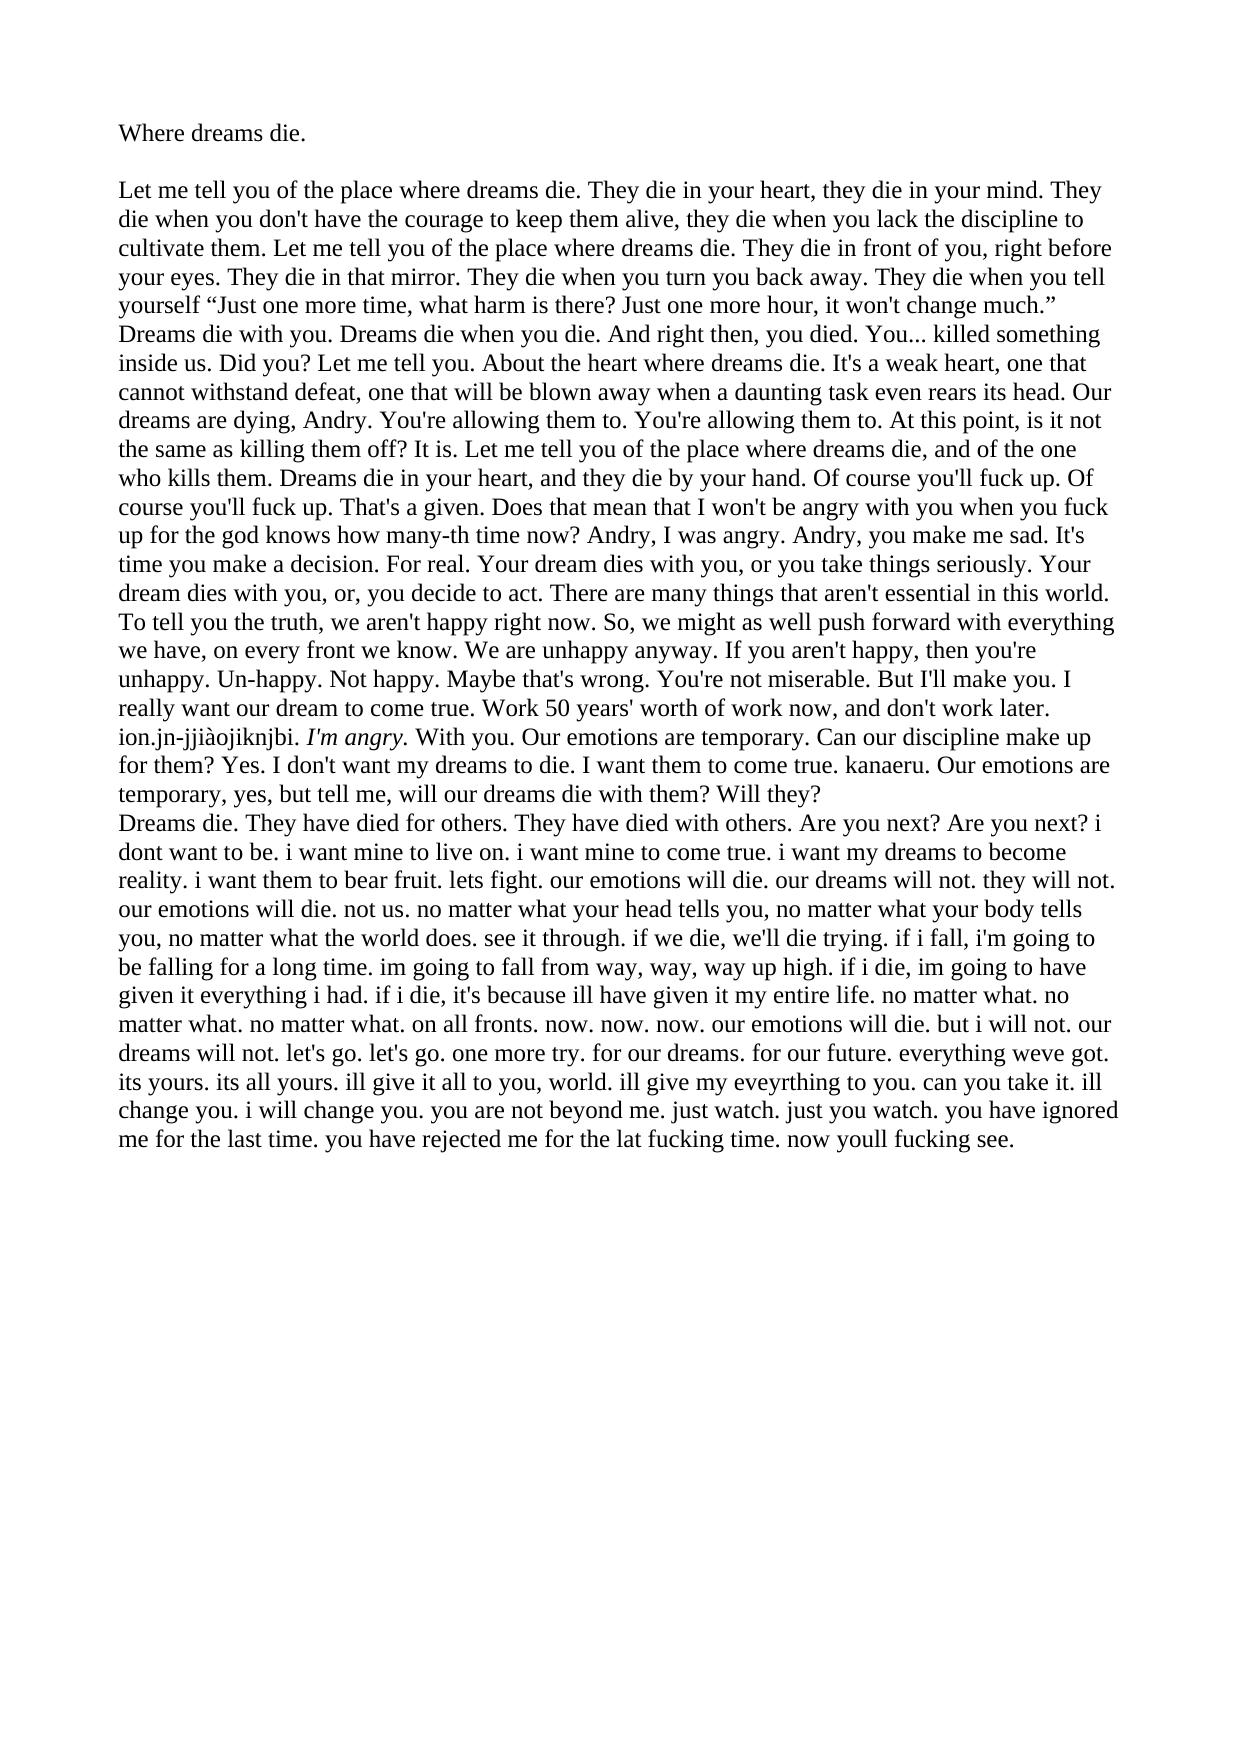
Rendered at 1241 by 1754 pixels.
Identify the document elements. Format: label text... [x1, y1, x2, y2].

text Dreams die. They have died for others. They have died with others. Are you next? Are you next? i dont want to be. i want mine to live on. i want mine to come true. i want my dreams to become reality. i want them to bear fruit. lets fight. our emotions will die. our dreams will not. they will not. our emotions will die. not us. no matter what your head tells you, no matter what your body tells you, no matter what the world does. see it through. if we die, we'll die trying. if i fall, i'm going to be falling for a long time. im going to fall from way, way, way up high. if i die, im going to have given it everything i had. if i die, it's because ill have given it my entire life. no matter what. no matter what. no matter what. on all fronts. now. now. now. our emotions will die. but i will not. our dreams will not. let's go. let's go. one more try. for our dreams. for our future. everything weve got. its yours. its all yours. ill give it all to you, world. ill give my eveyrthing to you. can you take it. ill change you. i will change you. you are not beyond me. just watch. just you watch. you have ignored me for the last time. you have rejected me for the lat fucking time. now youll fucking see. [118, 808, 1122, 1153]
text Let me tell you of the place where dreams die. They die in your heart, they die in your mind. They die when you don't have the courage to keep them alive, they die when you lack the discipline to cultivate them. Let me tell you of the place where dreams die. They die in front of you, right before your eyes. They die in that mirror. They die when you turn you back away. They die when you tell yourself “Just one more time, what harm is there? Just one more hour, it won't change much.” Dreams die with you. Dreams die when you die. And right then, you died. You... killed something inside us. Did you? Let me tell you. About the heart where dreams die. It's a weak heart, one that cannot withstand defeat, one that will be blown away when a daunting task even rears its head. Our dreams are dying, Andry. You're allowing them to. You're allowing them to. At this point, is it not the same as killing them off? It is. Let me tell you of the place where dreams die, and of the one who kills them. Dreams die in your heart, and they die by your hand. Of course you'll fuck up. Of course you'll fuck up. That's a given. Does that mean that I won't be angry with you when you fuck up for the god knows how many-th time now? Andry, I was angry. Andry, you make me sad. It's time you make a decision. For real. Your dream dies with you, or you take things seriously. Your dream dies with you, or, you decide to act. There are many things that aren't essential in this world. To tell you the truth, we aren't happy right now. So, we might as well push forward with everything we have, on every front we know. We are unhappy anyway. If you aren't happy, then you're unhappy. Un-happy. Not happy. Maybe that's wrong. You're not miserable. But I'll make you. I really want our dream to come true. Work 50 years' worth of work now, and don't work later. ion.jn-jjiàojiknjbi. I'm angry. With you. Our emotions are temporary. Can our discipline make up for them? Yes. I don't want my dreams to die. I want them to come true. kanaeru. Our emotions are temporary, yes, but tell me, will our dreams die with them? Will they? [118, 176, 1122, 808]
text Where dreams die. [118, 118, 1122, 147]
